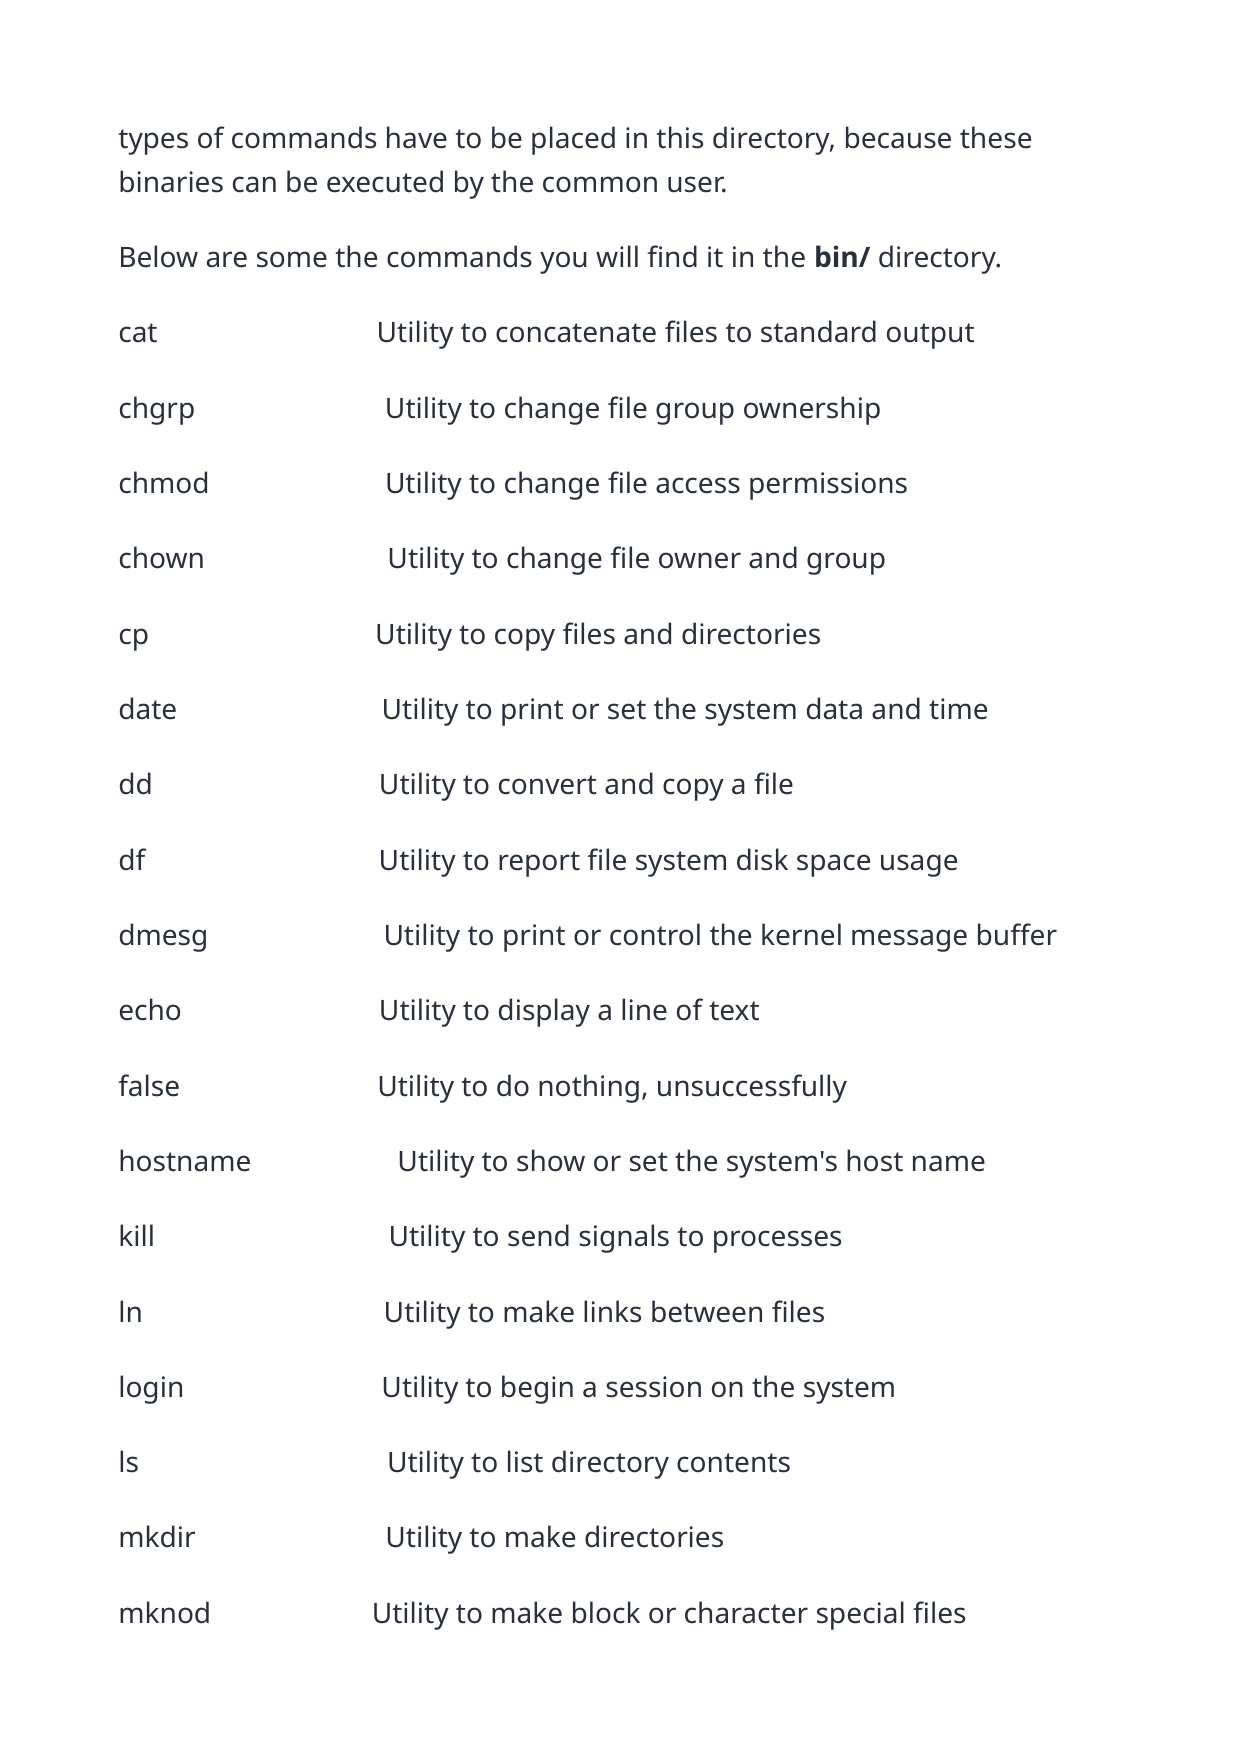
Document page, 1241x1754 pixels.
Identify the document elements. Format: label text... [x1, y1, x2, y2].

text cat Utility to concatenate files to standard output [118, 313, 1122, 351]
text login Utility to begin a session on the system [118, 1367, 1122, 1406]
text echo Utility to display a line of text [118, 991, 1122, 1029]
text dmesg Utility to print or control the kernel message buffer [118, 915, 1122, 954]
text date Utility to print or set the system data and time [118, 689, 1122, 728]
text Below are some the commands you will find it in the bin/ directory. [118, 237, 1122, 276]
text ls Utility to list directory contents [118, 1442, 1122, 1481]
text chgrp Utility to change file group ownership [118, 388, 1122, 426]
text chmod Utility to change file access permissions [118, 463, 1122, 502]
text false Utility to do nothing, unsuccessfully [118, 1066, 1122, 1104]
text hostname Utility to show or set the system's host name [118, 1141, 1122, 1179]
text ln Utility to make links between files [118, 1292, 1122, 1330]
text chown Utility to change file owner and group [118, 539, 1122, 577]
text df Utility to report file system disk space usage [118, 840, 1122, 878]
text mkdir Utility to make directories [118, 1518, 1122, 1556]
text mknod Utility to make block or character special files [118, 1593, 1122, 1631]
text cp Utility to copy files and directories [118, 614, 1122, 652]
text kill Utility to send signals to processes [118, 1217, 1122, 1255]
text types of commands have to be placed in this directory, because these binaries can be executed by the common user. [118, 118, 1122, 201]
text dd Utility to convert and copy a file [118, 765, 1122, 803]
